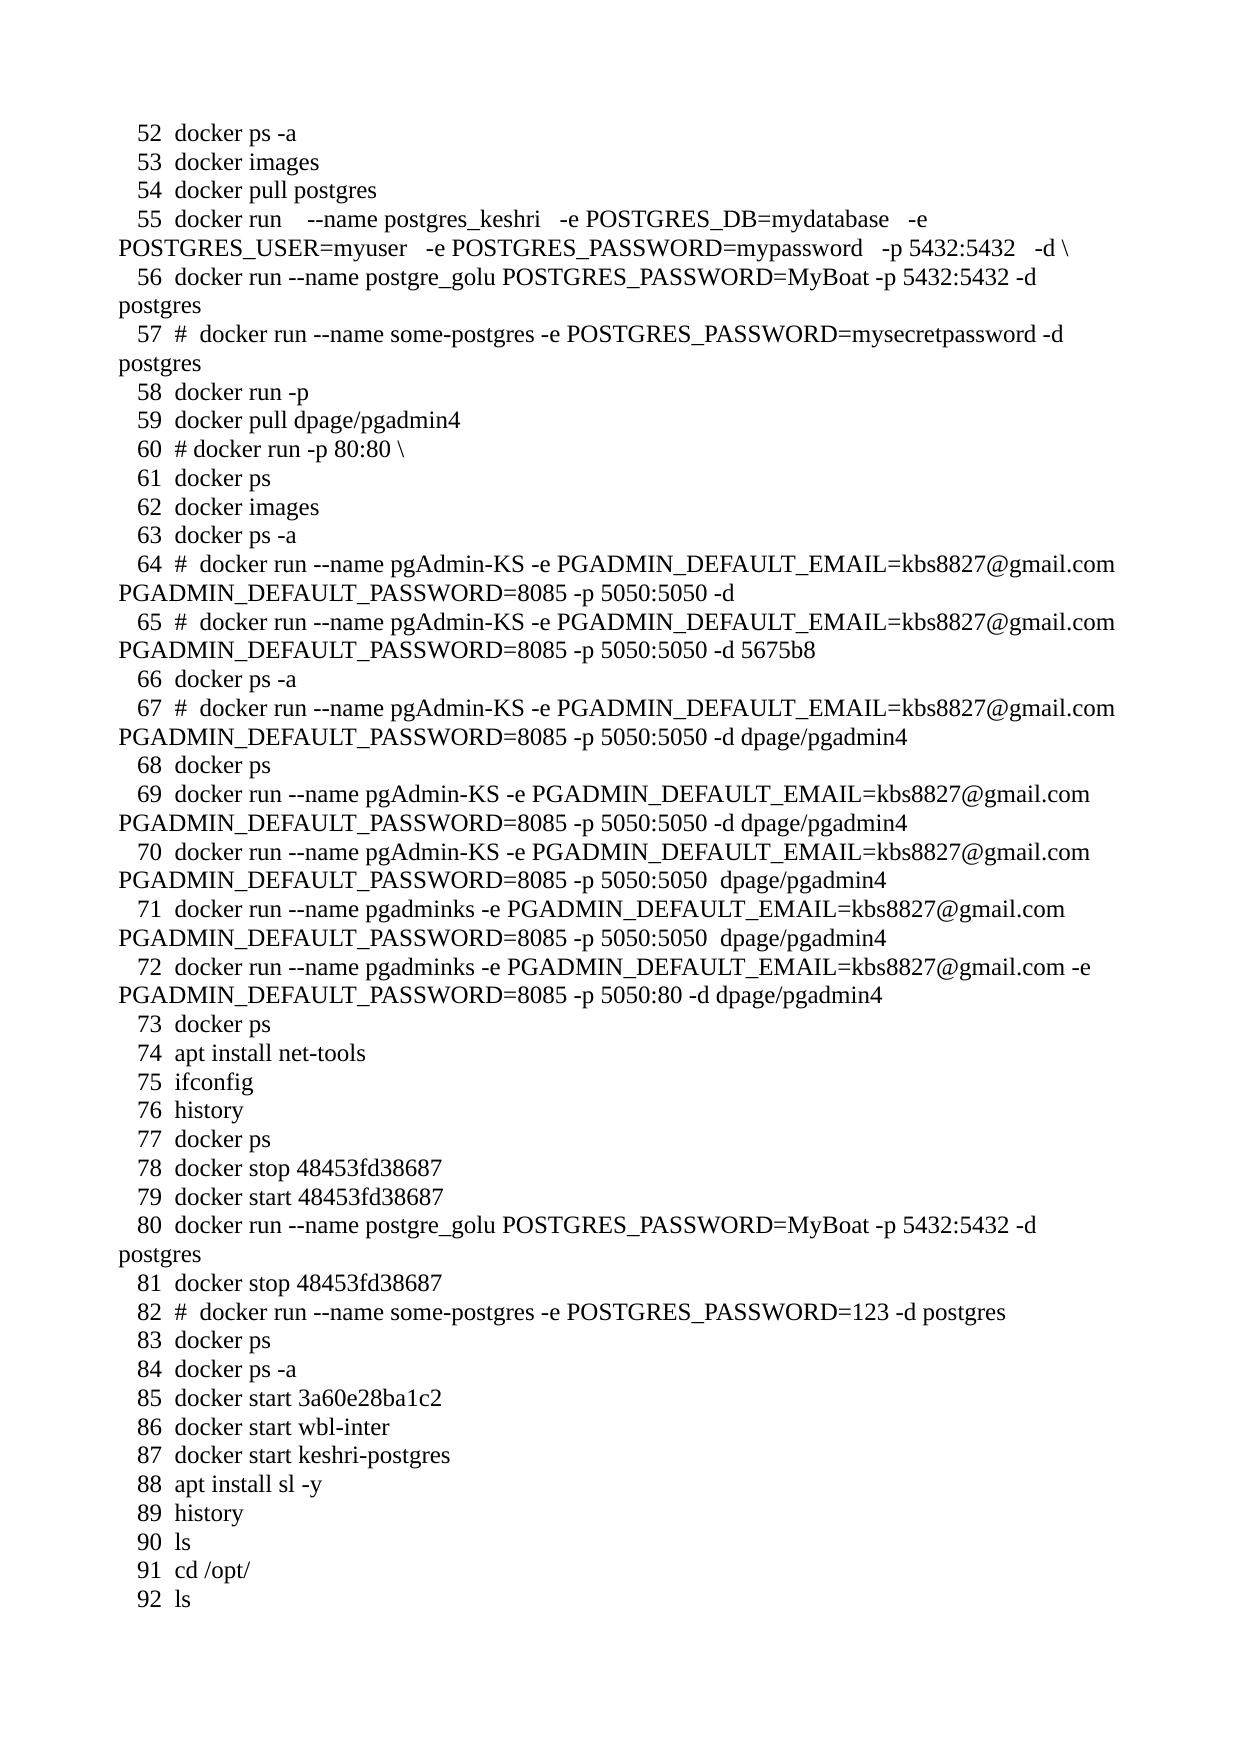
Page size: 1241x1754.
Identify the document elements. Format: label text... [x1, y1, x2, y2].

text 81 docker stop 48453fd38687 [118, 1268, 1122, 1297]
text 85 docker start 3a60e28ba1c2 [118, 1383, 1122, 1412]
text 61 docker ps [118, 463, 1122, 492]
text 52 docker ps -a [118, 118, 1122, 147]
text 89 history [118, 1498, 1122, 1527]
text 54 docker pull postgres [118, 176, 1122, 204]
text 66 docker ps -a [118, 664, 1122, 693]
text 79 docker start 48453fd38687 [118, 1182, 1122, 1211]
text 58 docker run -p [118, 377, 1122, 406]
text 73 docker ps [118, 1009, 1122, 1038]
text 57 # docker run --name some-postgres -e POSTGRES_PASSWORD=mysecretpassword -d postgres [118, 319, 1122, 377]
text 86 docker start wbl-inter [118, 1412, 1122, 1441]
text 74 apt install net-tools [118, 1038, 1122, 1067]
text 72 docker run --name pgadminks -e PGADMIN_DEFAULT_EMAIL=kbs8827@gmail.com -e PGADMIN_DEFAULT_PASSWORD=8085 -p 5050:80 -d dpage/pgadmin4 [118, 952, 1122, 1009]
text 87 docker start keshri-postgres [118, 1441, 1122, 1469]
text 69 docker run --name pgAdmin-KS -e PGADMIN_DEFAULT_EMAIL=kbs8827@gmail.com PGADMIN_DEFAULT_PASSWORD=8085 -p 5050:5050 -d dpage/pgadmin4 [118, 779, 1122, 837]
text 76 history [118, 1096, 1122, 1124]
text 67 # docker run --name pgAdmin-KS -e PGADMIN_DEFAULT_EMAIL=kbs8827@gmail.com PGADMIN_DEFAULT_PASSWORD=8085 -p 5050:5050 -d dpage/pgadmin4 [118, 693, 1122, 751]
text 84 docker ps -a [118, 1354, 1122, 1383]
text 63 docker ps -a [118, 521, 1122, 549]
text 65 # docker run --name pgAdmin-KS -e PGADMIN_DEFAULT_EMAIL=kbs8827@gmail.com PGADMIN_DEFAULT_PASSWORD=8085 -p 5050:5050 -d 5675b8 [118, 607, 1122, 664]
text 70 docker run --name pgAdmin-KS -e PGADMIN_DEFAULT_EMAIL=kbs8827@gmail.com PGADMIN_DEFAULT_PASSWORD=8085 -p 5050:5050 dpage/pgadmin4 [118, 837, 1122, 894]
text 68 docker ps [118, 751, 1122, 779]
text 80 docker run --name postgre_golu POSTGRES_PASSWORD=MyBoat -p 5432:5432 -d postgres [118, 1211, 1122, 1268]
text 62 docker images [118, 492, 1122, 521]
text 55 docker run --name postgres_keshri -e POSTGRES_DB=mydatabase -e POSTGRES_USER=myuser -e POSTGRES_PASSWORD=mypassword -p 5432:5432 -d \ [118, 204, 1122, 262]
text 53 docker images [118, 147, 1122, 176]
text 83 docker ps [118, 1326, 1122, 1354]
text 56 docker run --name postgre_golu POSTGRES_PASSWORD=MyBoat -p 5432:5432 -d postgres [118, 262, 1122, 319]
text 71 docker run --name pgadminks -e PGADMIN_DEFAULT_EMAIL=kbs8827@gmail.com PGADMIN_DEFAULT_PASSWORD=8085 -p 5050:5050 dpage/pgadmin4 [118, 894, 1122, 952]
text 78 docker stop 48453fd38687 [118, 1153, 1122, 1182]
text 77 docker ps [118, 1124, 1122, 1153]
text 60 # docker run -p 80:80 \ [118, 434, 1122, 463]
text 75 ifconfig [118, 1067, 1122, 1096]
text 59 docker pull dpage/pgadmin4 [118, 406, 1122, 434]
text 64 # docker run --name pgAdmin-KS -e PGADMIN_DEFAULT_EMAIL=kbs8827@gmail.com PGADMIN_DEFAULT_PASSWORD=8085 -p 5050:5050 -d [118, 549, 1122, 607]
text 82 # docker run --name some-postgres -e POSTGRES_PASSWORD=123 -d postgres [118, 1297, 1122, 1326]
text 92 ls [118, 1584, 1122, 1613]
text 91 cd /opt/ [118, 1556, 1122, 1584]
text 90 ls [118, 1527, 1122, 1556]
text 88 apt install sl -y [118, 1469, 1122, 1498]
